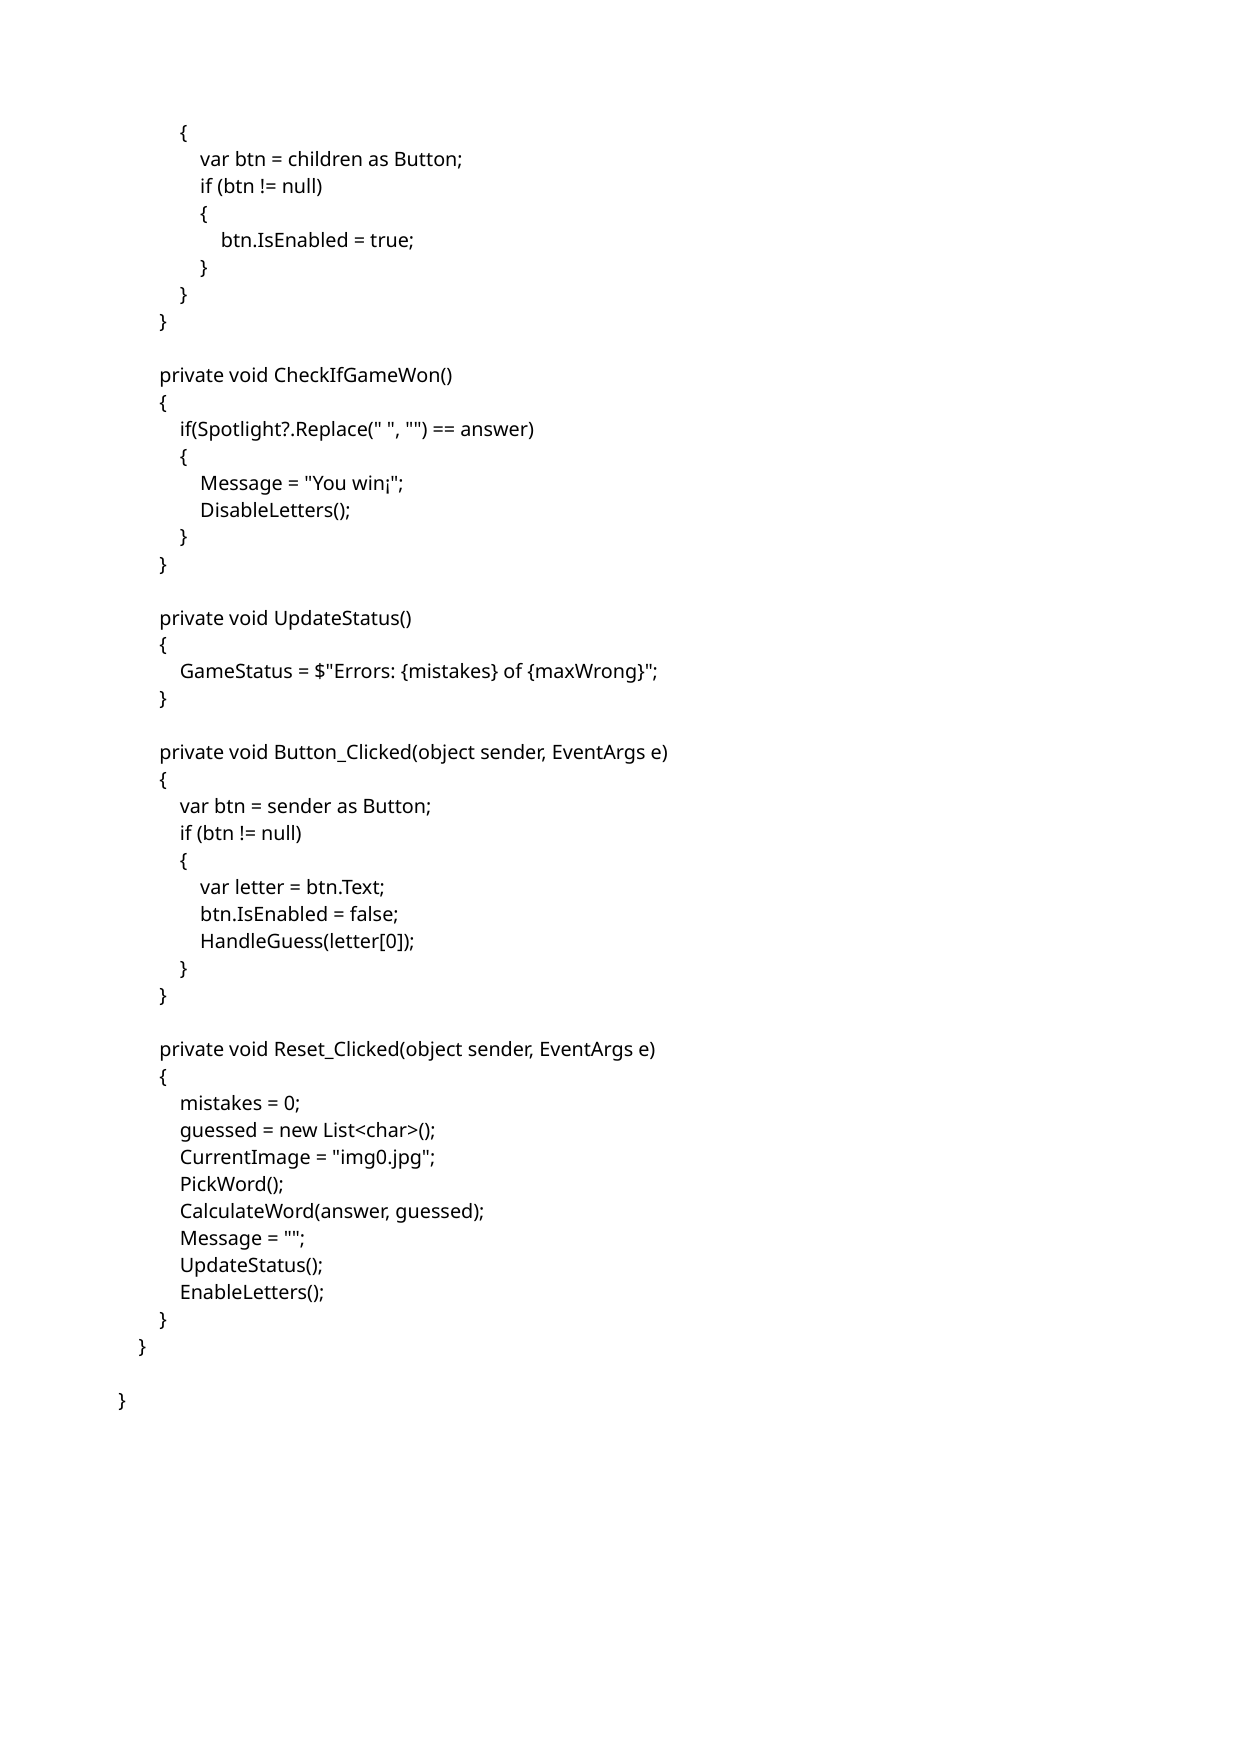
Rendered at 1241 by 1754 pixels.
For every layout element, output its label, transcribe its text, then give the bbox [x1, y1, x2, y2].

text CurrentImage = "img0.jpg"; [118, 1143, 1122, 1170]
text var btn = sender as Button; [118, 793, 1122, 819]
text EnableLetters(); [118, 1278, 1122, 1305]
text } [118, 981, 1122, 1008]
text } [118, 280, 1122, 307]
text var btn = children as Button; [118, 145, 1122, 172]
text private void Button_Clicked(object sender, EventArgs e) [118, 739, 1122, 766]
text UpdateStatus(); [118, 1251, 1122, 1278]
text if(Spotlight?.Replace(" ", "") == answer) [118, 415, 1122, 442]
text } [118, 685, 1122, 712]
text btn.IsEnabled = true; [118, 226, 1122, 253]
text CalculateWord(answer, guessed); [118, 1197, 1122, 1224]
text { [118, 631, 1122, 658]
text PickWord(); [118, 1170, 1122, 1197]
text { [118, 118, 1122, 145]
text var letter = btn.Text; [118, 873, 1122, 901]
text { [118, 847, 1122, 873]
text } [118, 1305, 1122, 1332]
text HandleGuess(letter[0]); [118, 927, 1122, 954]
text { [118, 766, 1122, 793]
text } [118, 307, 1122, 334]
text { [118, 1062, 1122, 1089]
text Message = "You win¡"; [118, 469, 1122, 496]
text } [118, 550, 1122, 577]
text if (btn != null) [118, 819, 1122, 847]
text mistakes = 0; [118, 1089, 1122, 1116]
text { [118, 388, 1122, 415]
text private void CheckIfGameWon() [118, 361, 1122, 388]
text { [118, 442, 1122, 469]
text } [118, 1332, 1122, 1359]
text private void UpdateStatus() [118, 604, 1122, 631]
text } [118, 523, 1122, 550]
text guessed = new List<char>(); [118, 1116, 1122, 1143]
text } [118, 1386, 1122, 1413]
text btn.IsEnabled = false; [118, 901, 1122, 927]
text } [118, 954, 1122, 981]
text Message = ""; [118, 1224, 1122, 1251]
text DisableLetters(); [118, 496, 1122, 523]
text { [118, 199, 1122, 226]
text } [118, 253, 1122, 280]
text if (btn != null) [118, 172, 1122, 199]
text private void Reset_Clicked(object sender, EventArgs e) [118, 1035, 1122, 1062]
text GameStatus = $"Errors: {mistakes} of {maxWrong}"; [118, 658, 1122, 685]
